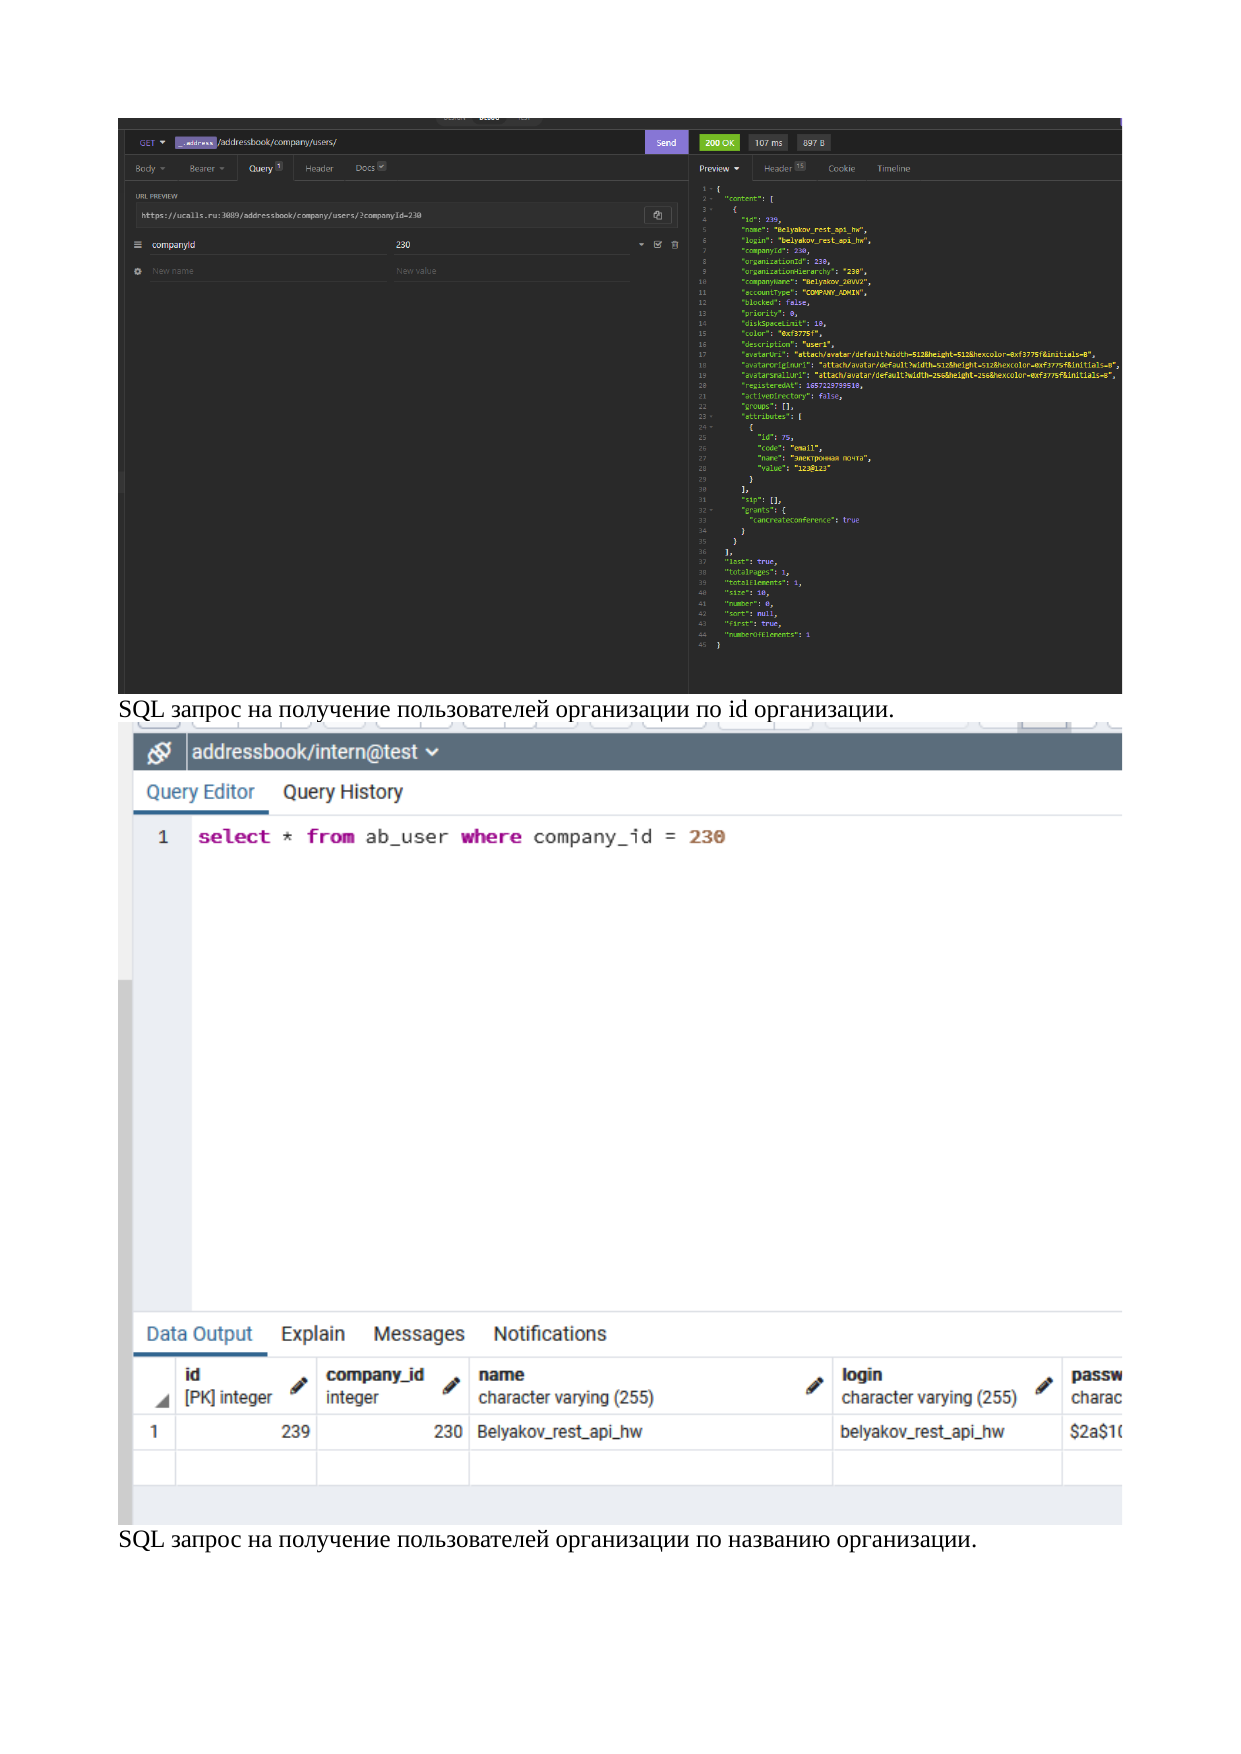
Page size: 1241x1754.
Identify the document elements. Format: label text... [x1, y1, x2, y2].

text SQL запрос на получение пользователей организации по id организации. [118, 694, 1122, 722]
picture [118, 722, 1123, 1525]
text SQL запрос на получение пользователей организации по названию организации. [118, 1525, 1122, 1553]
picture [118, 118, 1123, 694]
